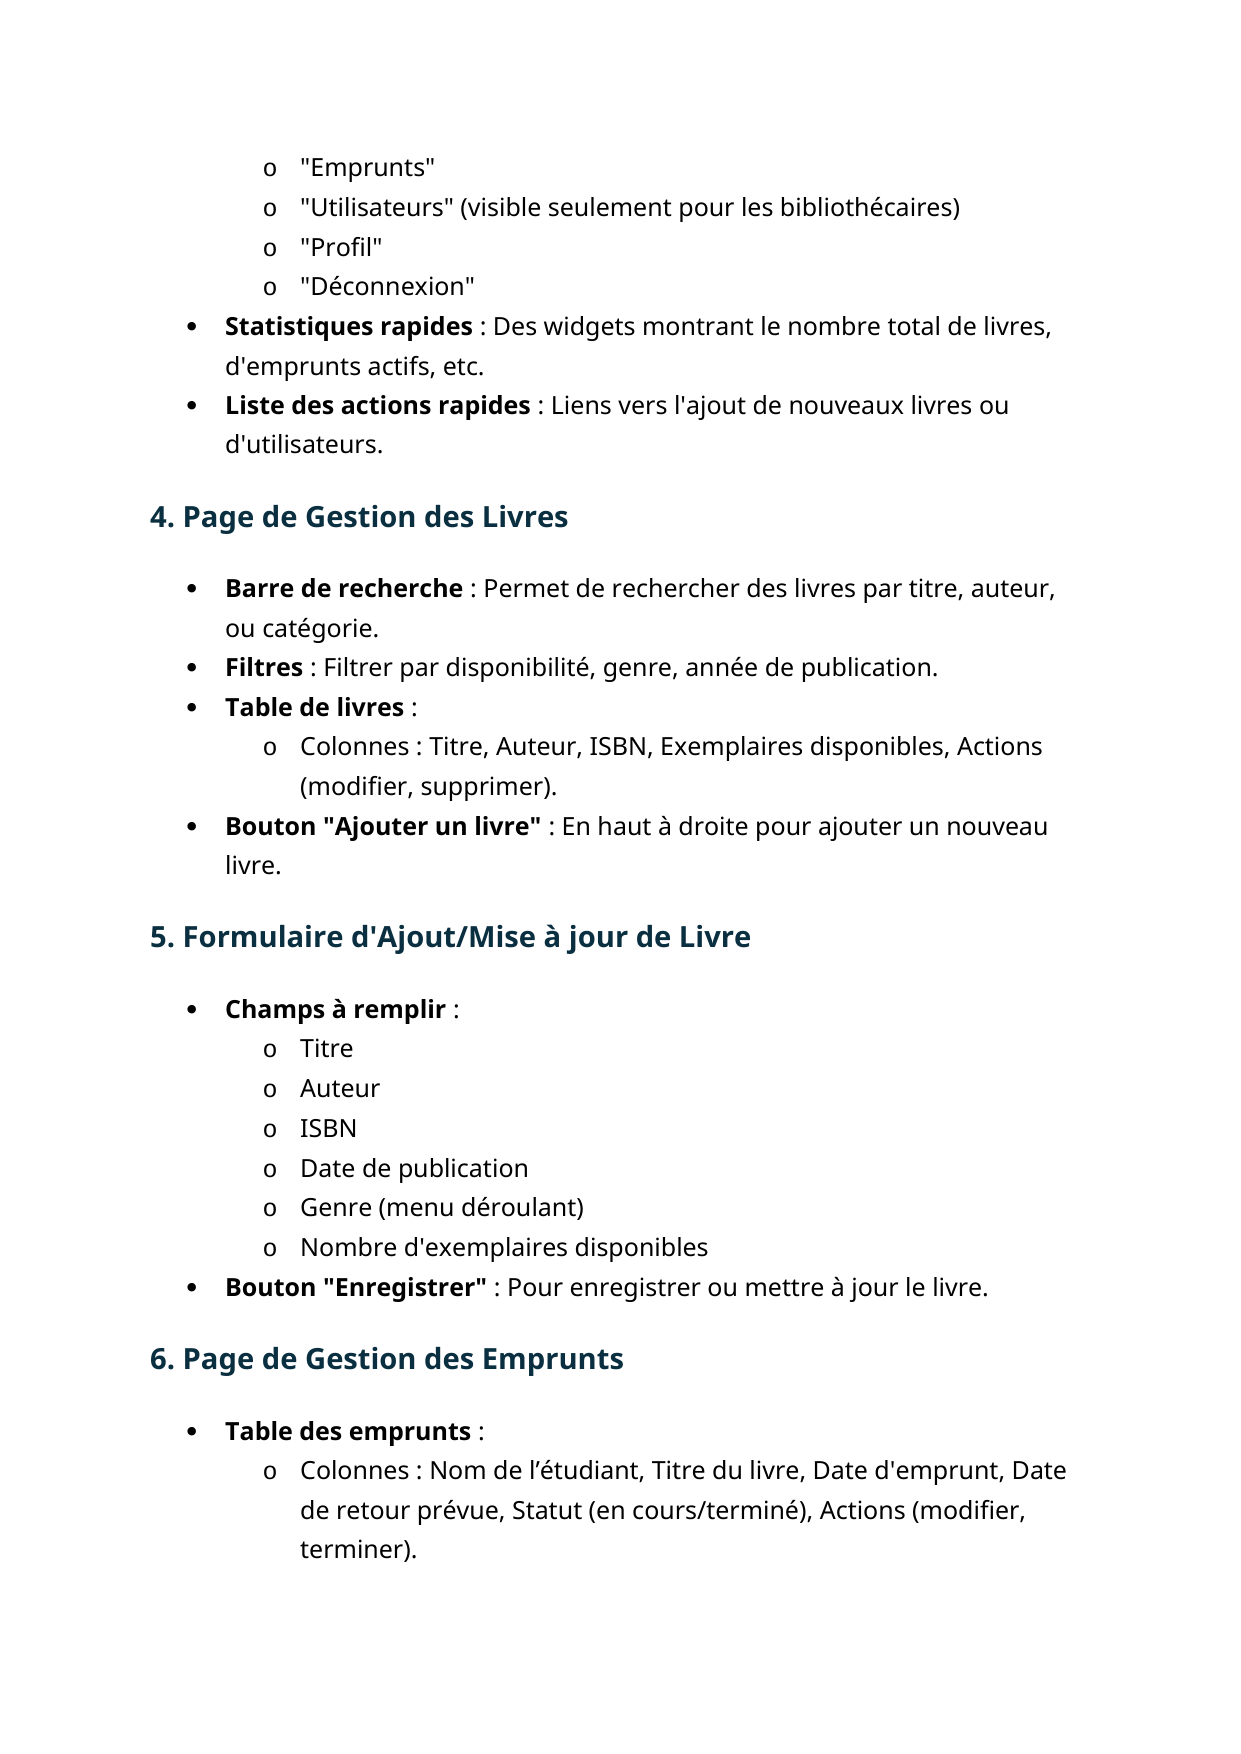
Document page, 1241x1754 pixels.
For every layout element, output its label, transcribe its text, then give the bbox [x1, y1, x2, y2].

list "Profil" [262, 229, 1090, 264]
list Table de livres : [187, 689, 1090, 724]
list Filtres : Filtrer par disponibilité, genre, année de publication. [187, 650, 1090, 684]
list Genre (menu déroulant) [262, 1190, 1090, 1224]
list Champs à remplir : [187, 992, 1090, 1026]
list Auteur [262, 1071, 1090, 1105]
list "Emprunts" [262, 150, 1090, 184]
list Date de publication [262, 1150, 1090, 1184]
list "Utilisateurs" (visible seulement pour les bibliothécaires) [262, 190, 1090, 224]
list Bouton "Ajouter un livre" : En haut à droite pour ajouter un nouveau livre. [187, 808, 1090, 882]
list Nombre d'exemplaires disponibles [262, 1229, 1090, 1264]
list Colonnes : Nom de l’étudiant, Titre du livre, Date d'emprunt, Date de retour prévue, Statut (en cours/terminé), Actions (modifier, terminer). [262, 1453, 1090, 1566]
list Bouton "Enregistrer" : Pour enregistrer ou mettre à jour le livre. [187, 1269, 1090, 1303]
list Table des emprunts : [187, 1413, 1090, 1447]
list Statistiques rapides : Des widgets montrant le nombre total de livres, d'emprunts actifs, etc. [187, 309, 1090, 382]
subtitle 4. Page de Gestion des Livres [150, 496, 1090, 536]
list Colonnes : Titre, Auteur, ISBN, Exemplaires disponibles, Actions (modifier, supprimer). [262, 729, 1090, 803]
subtitle 6. Page de Gestion des Emprunts [150, 1338, 1090, 1378]
list Liste des actions rapides : Liens vers l'ajout de nouveaux livres ou d'utilisateurs. [187, 388, 1090, 461]
list "Déconnexion" [262, 269, 1090, 303]
subtitle 5. Formulaire d'Ajout/Mise à jour de Livre [150, 916, 1090, 956]
list ISBN [262, 1111, 1090, 1145]
list Barre de recherche : Permet de rechercher des livres par titre, auteur, ou catégorie. [187, 571, 1090, 645]
list Titre [262, 1031, 1090, 1065]
